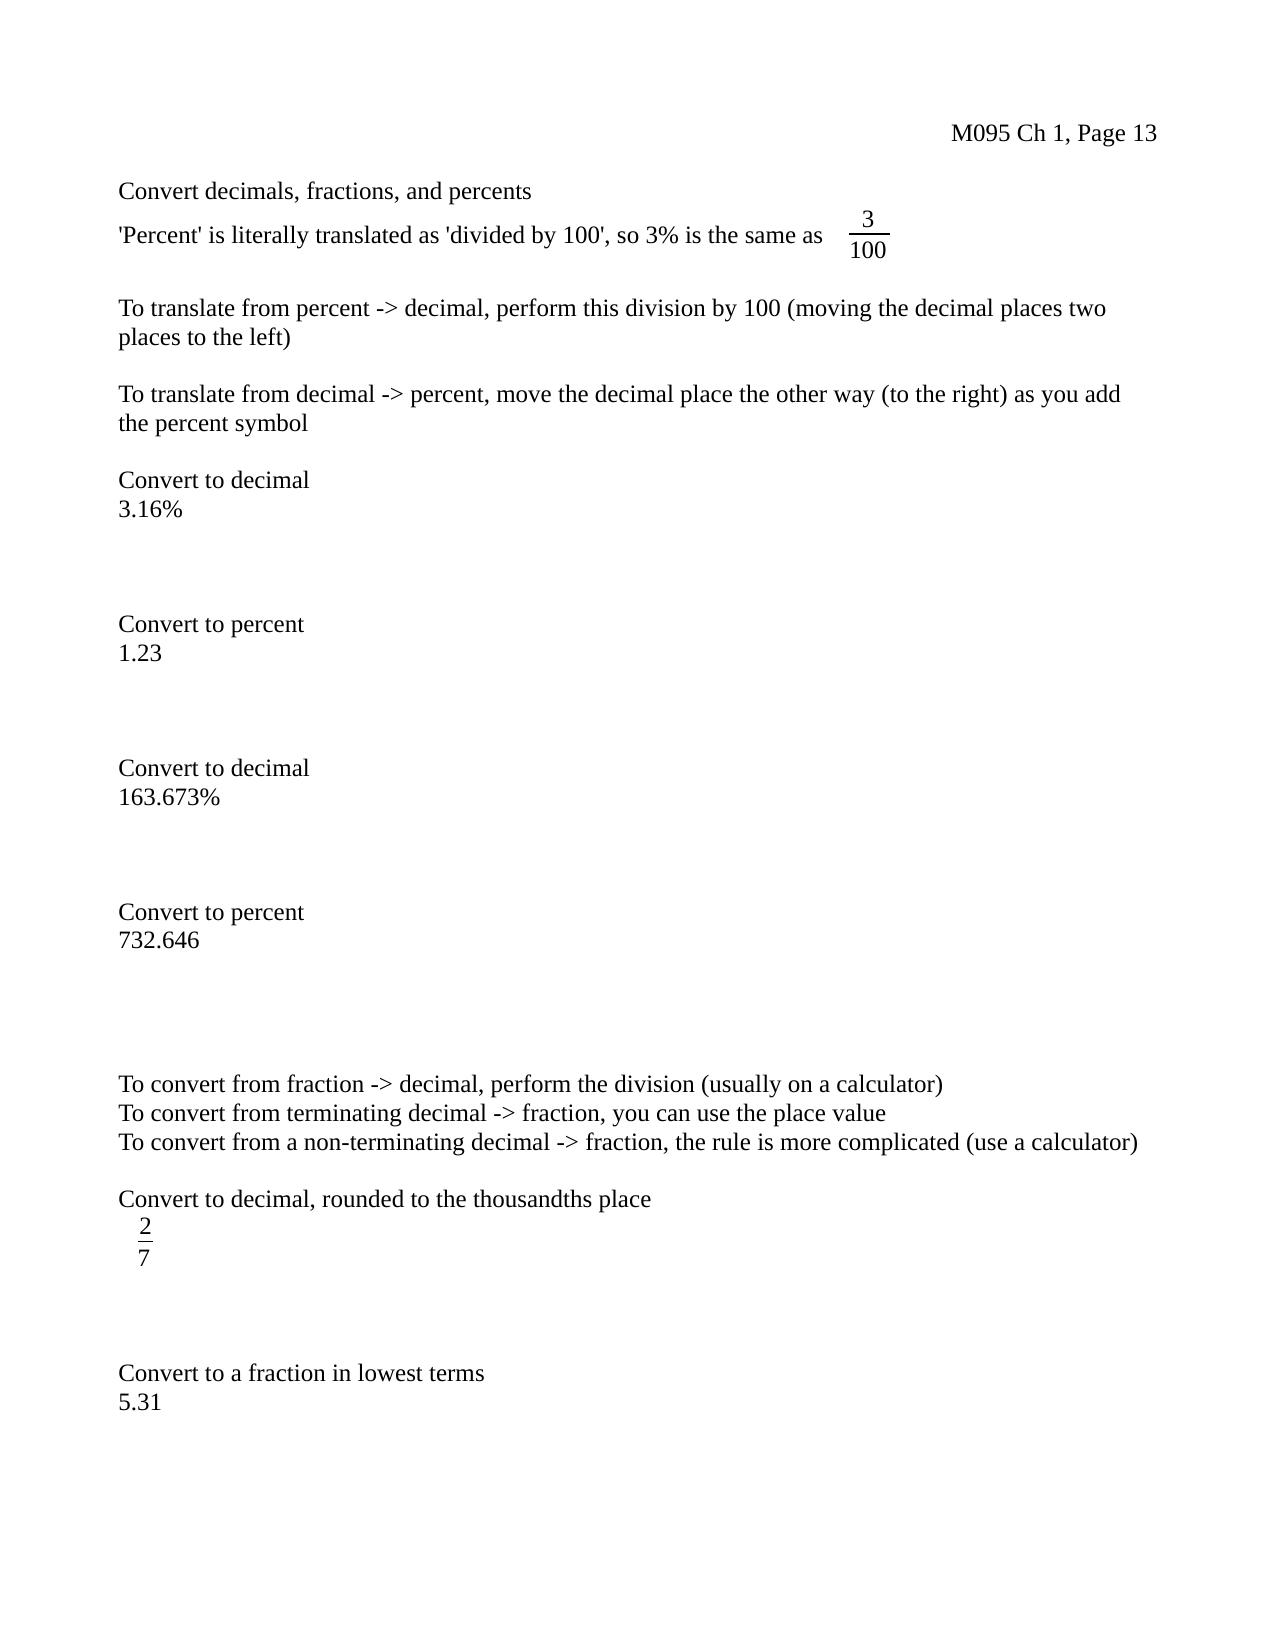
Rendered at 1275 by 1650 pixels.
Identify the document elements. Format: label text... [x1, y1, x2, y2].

text Convert to decimal [118, 465, 1157, 494]
text Convert to a fraction in lowest terms [118, 1358, 1157, 1387]
text 163.673% [118, 782, 1157, 810]
text 'Percent' is literally translated as 'divided by 100', so 3% is the same as [118, 205, 1157, 264]
text 3.16% [118, 494, 1157, 523]
text Convert to percent [118, 609, 1157, 638]
text 5.31 [118, 1387, 1157, 1416]
text To translate from decimal -> percent, move the decimal place the other way (to the right) as you add the percent symbol [118, 379, 1157, 437]
text Convert to decimal [118, 753, 1157, 782]
text To translate from percent -> decimal, perform this division by 100 (moving the decimal places two places to the left) [118, 293, 1157, 350]
text To convert from a non-terminating decimal -> fraction, the rule is more complicated (use a calculator) [118, 1127, 1157, 1155]
text Convert decimals, fractions, and percents [118, 176, 1157, 205]
text 1.23 [118, 638, 1157, 667]
text Convert to decimal, rounded to the thousandths place [118, 1184, 1157, 1213]
text To convert from fraction -> decimal, perform the division (usually on a calculator) [118, 1069, 1157, 1098]
text Convert to percent [118, 897, 1157, 925]
text To convert from terminating decimal -> fraction, you can use the place value [118, 1098, 1157, 1127]
text 732.646 [118, 925, 1157, 954]
